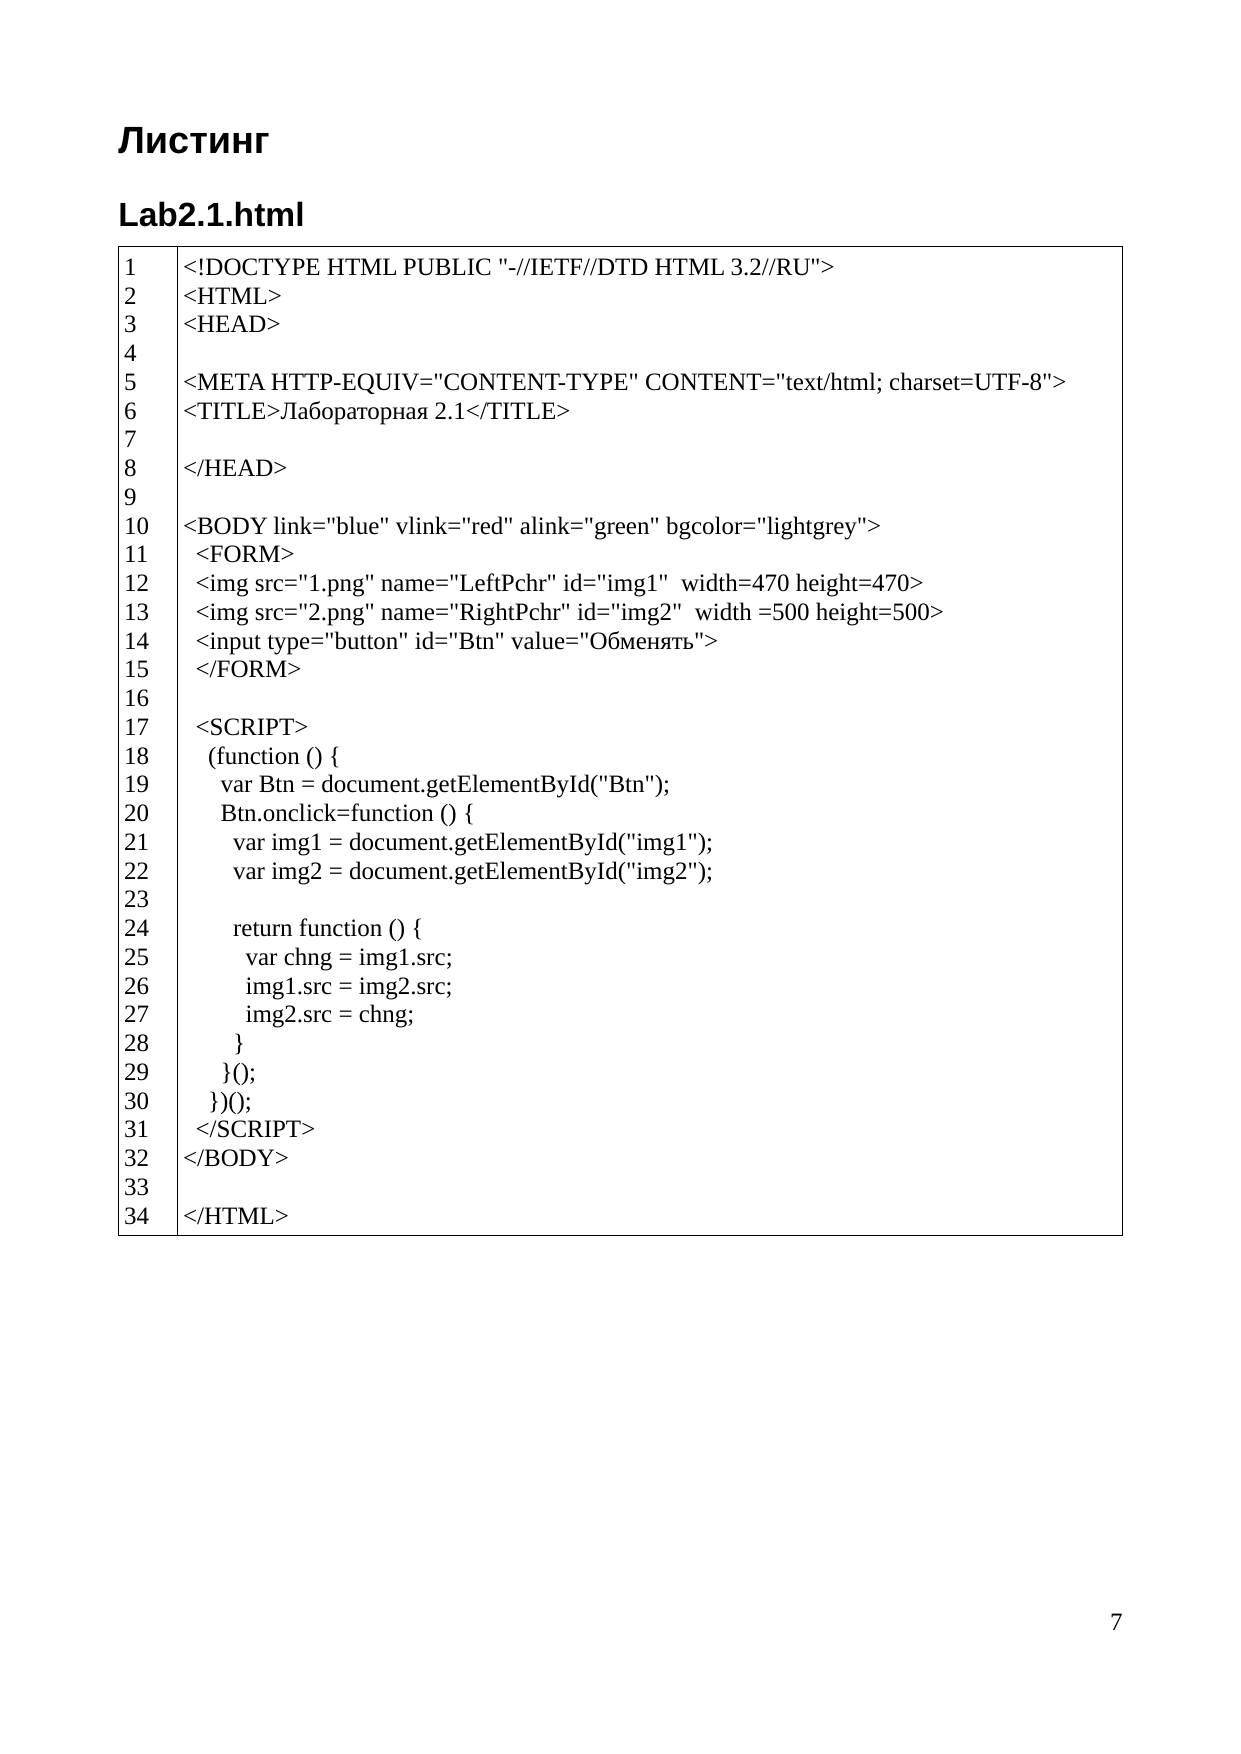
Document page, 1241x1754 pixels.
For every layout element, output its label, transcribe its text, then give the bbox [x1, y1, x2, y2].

table_header <!DOCTYPE HTML PUBLIC "-//IETF//DTD HTML 3.2//RU"> <HTML> <HEAD> <META HTTP-EQUIV="CONTENT-TYPE" CONTENT="text/html; charset=UTF-8"> <TITLE>Лабораторная 2.1</TITLE> </HEAD> <BODY link="blue" vlink="red" alink="green" bgcolor="lightgrey"> <FORM> <img src="1.png" name="LeftPchr" id="img1" width=470 height=470> <img src="2.png" name="RightPchr" id="img2" width =500 height=500> <input type="button" id="Btn" value="Обменять"> </FORM> <SCRIPT> (function () { var Btn = document.getElementById("Btn"); Btn.onclick=function () { var img1 = document.getElementById("img1"); var img2 = document.getElementById("img2"); return function () { var chng = img1.src; img1.src = img2.src; img2.src = chng; } }(); })(); </SCRIPT> </BODY> </HTML> [178, 247, 1122, 1235]
subtitle Lab2.1.html [118, 195, 1122, 234]
table_header 1 2 3 4 5 6 7 8 9 10 11 12 13 14 15 16 17 18 19 20 21 22 23 24 25 26 27 28 29 30 31 32 33 34 [119, 247, 177, 1235]
subtitle Листинг [118, 118, 1122, 162]
